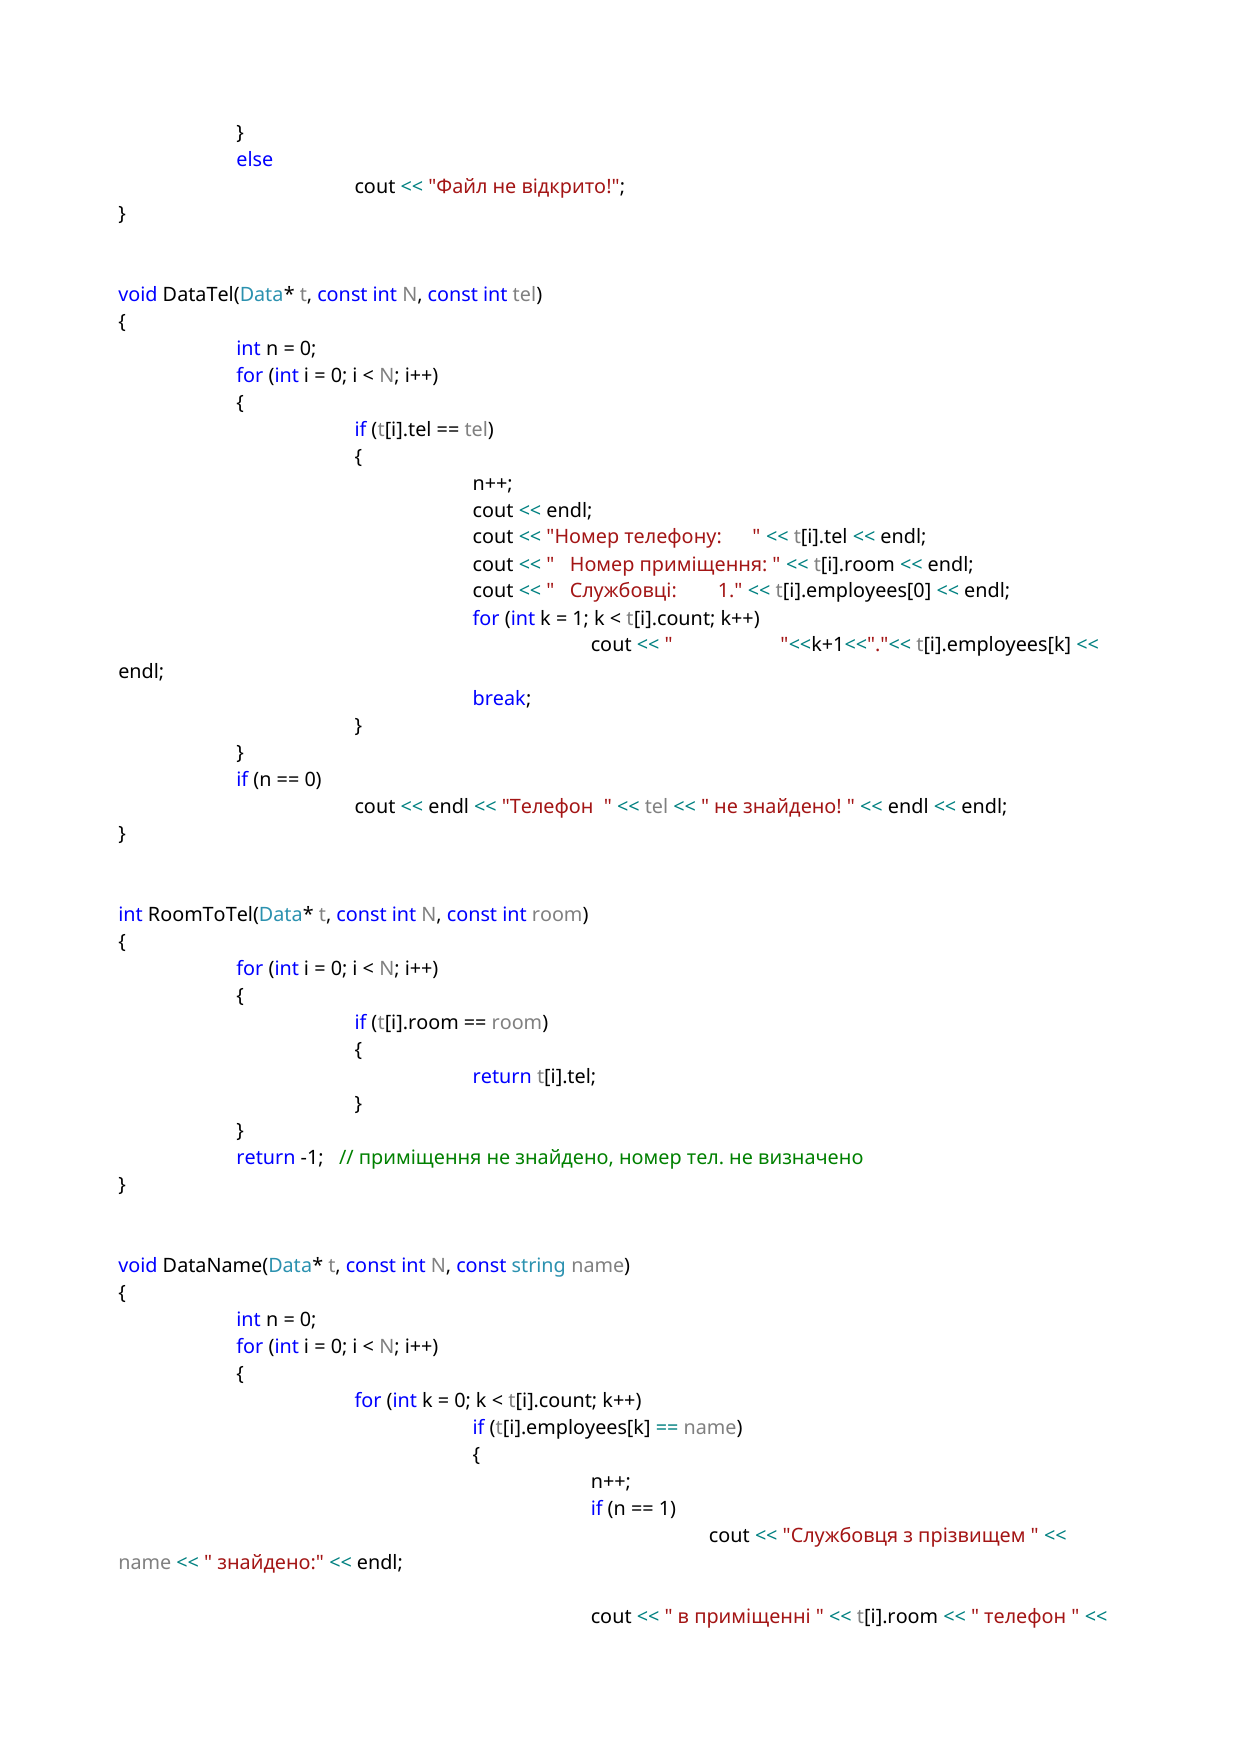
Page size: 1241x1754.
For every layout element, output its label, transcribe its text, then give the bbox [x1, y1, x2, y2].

text int n = 0; [118, 334, 1122, 361]
text { [118, 1278, 1122, 1305]
text for (int k = 1; k < t[i].count; k++) [118, 604, 1122, 631]
text cout << "Номер телефону: " << t[i].tel << endl; [118, 523, 1122, 550]
text { [118, 388, 1122, 415]
text cout << " в приміщенні " << t[i].room << " телефон " << [118, 1602, 1122, 1629]
text if (n == 1) [118, 1494, 1122, 1521]
text { [118, 1440, 1122, 1467]
text for (int k = 0; k < t[i].count; k++) [118, 1386, 1122, 1413]
text } [118, 199, 1122, 226]
text { [118, 442, 1122, 469]
text } [118, 712, 1122, 739]
text return t[i].tel; [118, 1062, 1122, 1089]
text cout << endl << "Телефон " << tel << " не знайдено! " << endl << endl; [118, 793, 1122, 819]
text cout << endl; [118, 496, 1122, 523]
text } [118, 739, 1122, 766]
text cout << "Файл не відкрито!"; [118, 172, 1122, 199]
text } [118, 1089, 1122, 1116]
text for (int i = 0; i < N; i++) [118, 1332, 1122, 1359]
text int n = 0; [118, 1305, 1122, 1332]
text for (int i = 0; i < N; i++) [118, 954, 1122, 981]
text int RoomToTel(Data* t, const int N, const int room) [118, 901, 1122, 927]
text { [118, 981, 1122, 1008]
text { [118, 1359, 1122, 1386]
text cout << " Номер приміщення: " << t[i].room << endl; [118, 550, 1122, 577]
text n++; [118, 1467, 1122, 1494]
text if (t[i].tel == tel) [118, 415, 1122, 442]
text } [118, 1116, 1122, 1143]
text cout << " Службовці: 1." << t[i].employees[0] << endl; [118, 577, 1122, 604]
text return -1; // приміщення не знайдено, номер тел. не визначено [118, 1143, 1122, 1170]
text void DataTel(Data* t, const int N, const int tel) [118, 280, 1122, 307]
text cout << "Службовця з прізвищем " << name << " знайдено:" << endl; [118, 1521, 1122, 1575]
text } [118, 819, 1122, 847]
text { [118, 927, 1122, 954]
text void DataName(Data* t, const int N, const string name) [118, 1251, 1122, 1278]
text { [118, 1035, 1122, 1062]
text else [118, 145, 1122, 172]
text n++; [118, 469, 1122, 496]
text break; [118, 685, 1122, 712]
text cout << " "<<k+1<<"."<< t[i].employees[k] << endl; [118, 631, 1122, 685]
text { [118, 307, 1122, 334]
text if (n == 0) [118, 766, 1122, 793]
text if (t[i].room == room) [118, 1008, 1122, 1035]
text } [118, 118, 1122, 145]
text if (t[i].employees[k] == name) [118, 1413, 1122, 1440]
text for (int i = 0; i < N; i++) [118, 361, 1122, 388]
text } [118, 1170, 1122, 1197]
